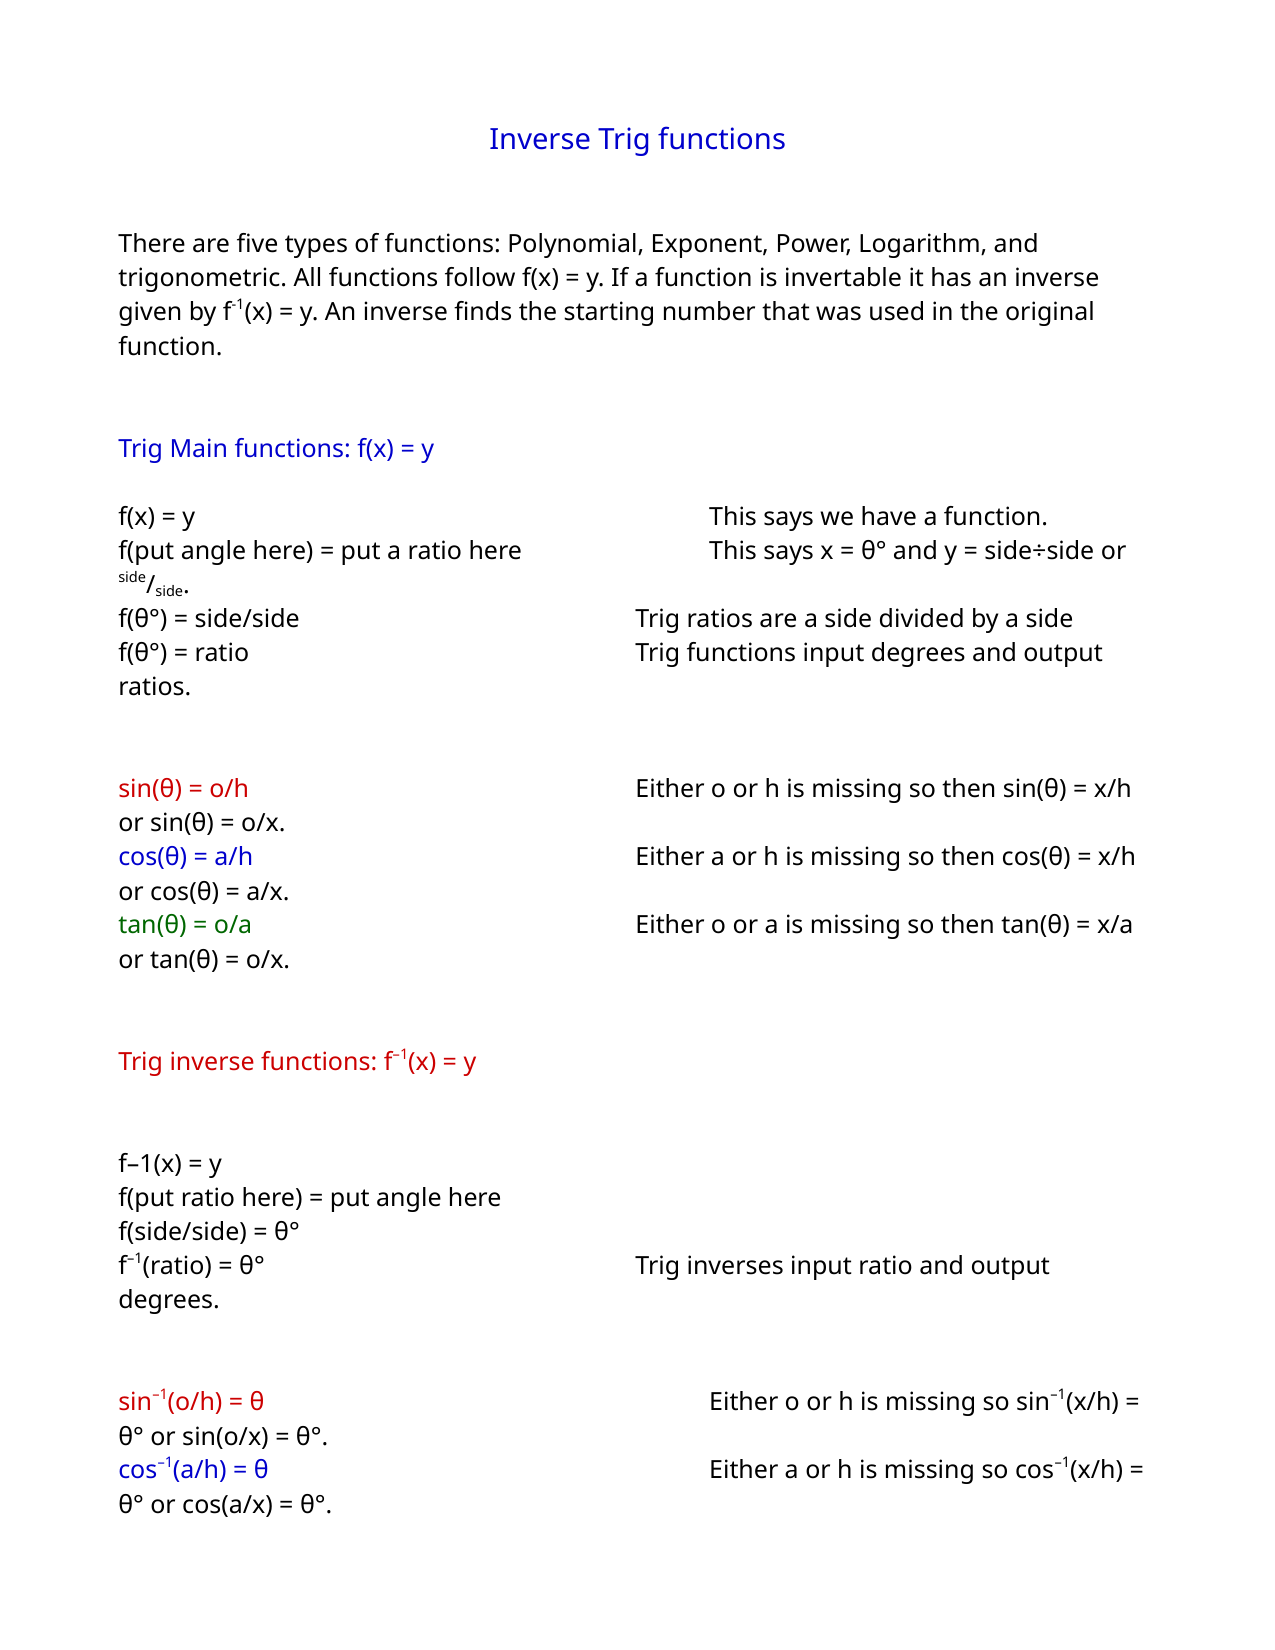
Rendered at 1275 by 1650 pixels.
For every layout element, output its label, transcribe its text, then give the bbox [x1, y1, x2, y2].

text f–1(x) = y [118, 1146, 1157, 1180]
text f(θ°) = ratio Trig functions input degrees and output ratios. [118, 635, 1157, 703]
text f–1(ratio) = θ° Trig inverses input ratio and output degrees. [118, 1248, 1157, 1316]
text f(put angle here) = put a ratio here This says x = θ° and y = side÷side or side/side. [118, 532, 1157, 601]
text f(θ°) = side/side Trig ratios are a side divided by a side [118, 601, 1157, 635]
text f(side/side) = θ° [118, 1214, 1157, 1248]
text Trig inverse functions: f–1(x) = y [118, 1043, 1157, 1077]
text There are five types of functions: Polynomial, Exponent, Power, Logarithm, and trigonometric. All functions follow f(x) = y. If a function is invertable it has an inverse given by f-1(x) = y. An inverse finds the starting number that was used in the original function. [118, 226, 1157, 362]
text Inverse Trig functions [118, 118, 1157, 158]
text cos(θ) = a/h Either a or h is missing so then cos(θ) = x/h or cos(θ) = a/x. [118, 839, 1157, 907]
text tan(θ) = o/a Either o or a is missing so then tan(θ) = x/a or tan(θ) = o/x. [118, 907, 1157, 975]
text sin(θ) = o/h Either o or h is missing so then sin(θ) = x/h or sin(θ) = o/x. [118, 771, 1157, 839]
text sin–1(o/h) = θ Either o or h is missing so sin–1(x/h) = θ° or sin(o/x) = θ°. [118, 1384, 1157, 1452]
text cos–1(a/h) = θ Either a or h is missing so cos–1(x/h) = θ° or cos(a/x) = θ°. [118, 1452, 1157, 1520]
text f(put ratio here) = put angle here [118, 1180, 1157, 1214]
text Trig Main functions: f(x) = y [118, 430, 1157, 464]
text f(x) = y This says we have a function. [118, 498, 1157, 532]
